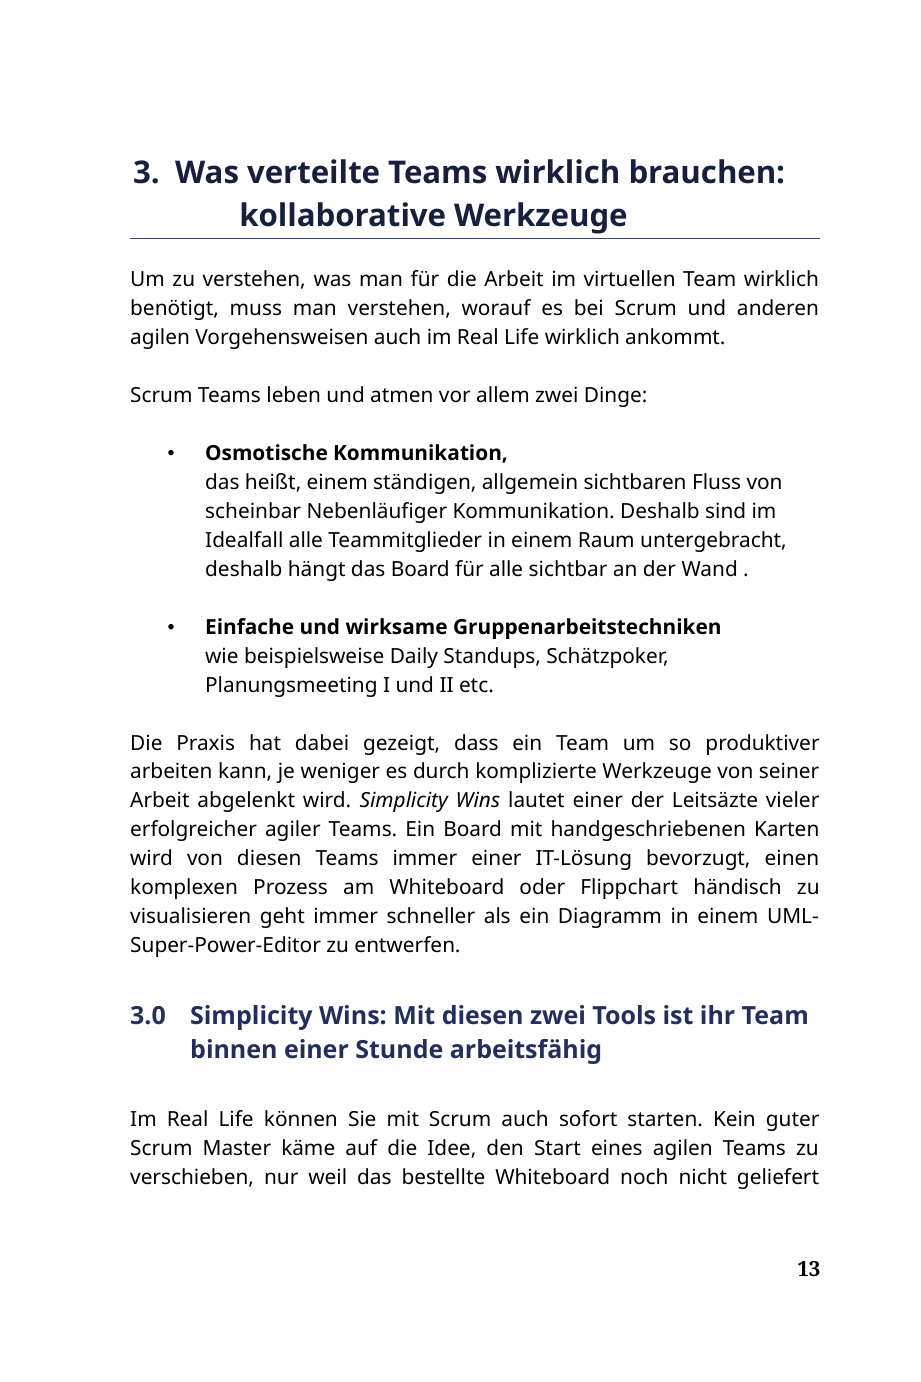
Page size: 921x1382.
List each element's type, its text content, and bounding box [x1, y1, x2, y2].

text Um zu verstehen, was man für die Arbeit im virtuellen Team wirklich benötigt, muss man verstehen, worauf es bei Scrum und anderen agilen Vorgehensweisen auch im Real Life wirklich ankommt. [130, 239, 820, 350]
list Einfache und wirksame Gruppenarbeitstechniken wie beispielsweise Daily Standups, Schätzpoker, Planungsmeeting I und II etc. [167, 590, 820, 698]
text Im Real Life können Sie mit Scrum auch sofort starten. Kein guter Scrum Master käme auf die Idee, den Start eines agilen Teams zu verschieben, nur weil das bestellte Whiteboard noch nicht geliefert [130, 1084, 820, 1190]
list Osmotische Kommunikation, das heißt, einem ständigen, allgemein sichtbaren Fluss von scheinbar Nebenläufiger Kommunikation. Deshalb sind im Idealfall alle Teammitglieder in einem Raum untergebracht, deshalb hängt das Board für alle sichtbar an der Wand . [167, 416, 820, 582]
subtitle Simplicity Wins: Mit diesen zwei Tools ist ihr Team binnen einer Stunde arbeitsfähig [130, 997, 820, 1066]
subtitle Was verteilte Teams wirklich brauchen: kollaborative Werkzeuge [130, 148, 820, 238]
text Die Praxis hat dabei gezeigt, dass ein Team um so produktiver arbeiten kann, je weniger es durch komplizierte Werkzeuge von seiner Arbeit abgelenkt wird. Simplicity Wins lautet einer der Leitsäzte vieler erfolgreicher agiler Teams. Ein Board mit handgeschriebenen Karten wird von diesen Teams immer einer IT-Lösung bevorzugt, einen komplexen Prozess am Whiteboard oder Flippchart händisch zu visualisieren geht immer schneller als ein Diagramm in einem UML-Super-Power-Editor zu entwerfen. [130, 706, 820, 958]
text Scrum Teams leben und atmen vor allem zwei Dinge: [130, 358, 820, 408]
